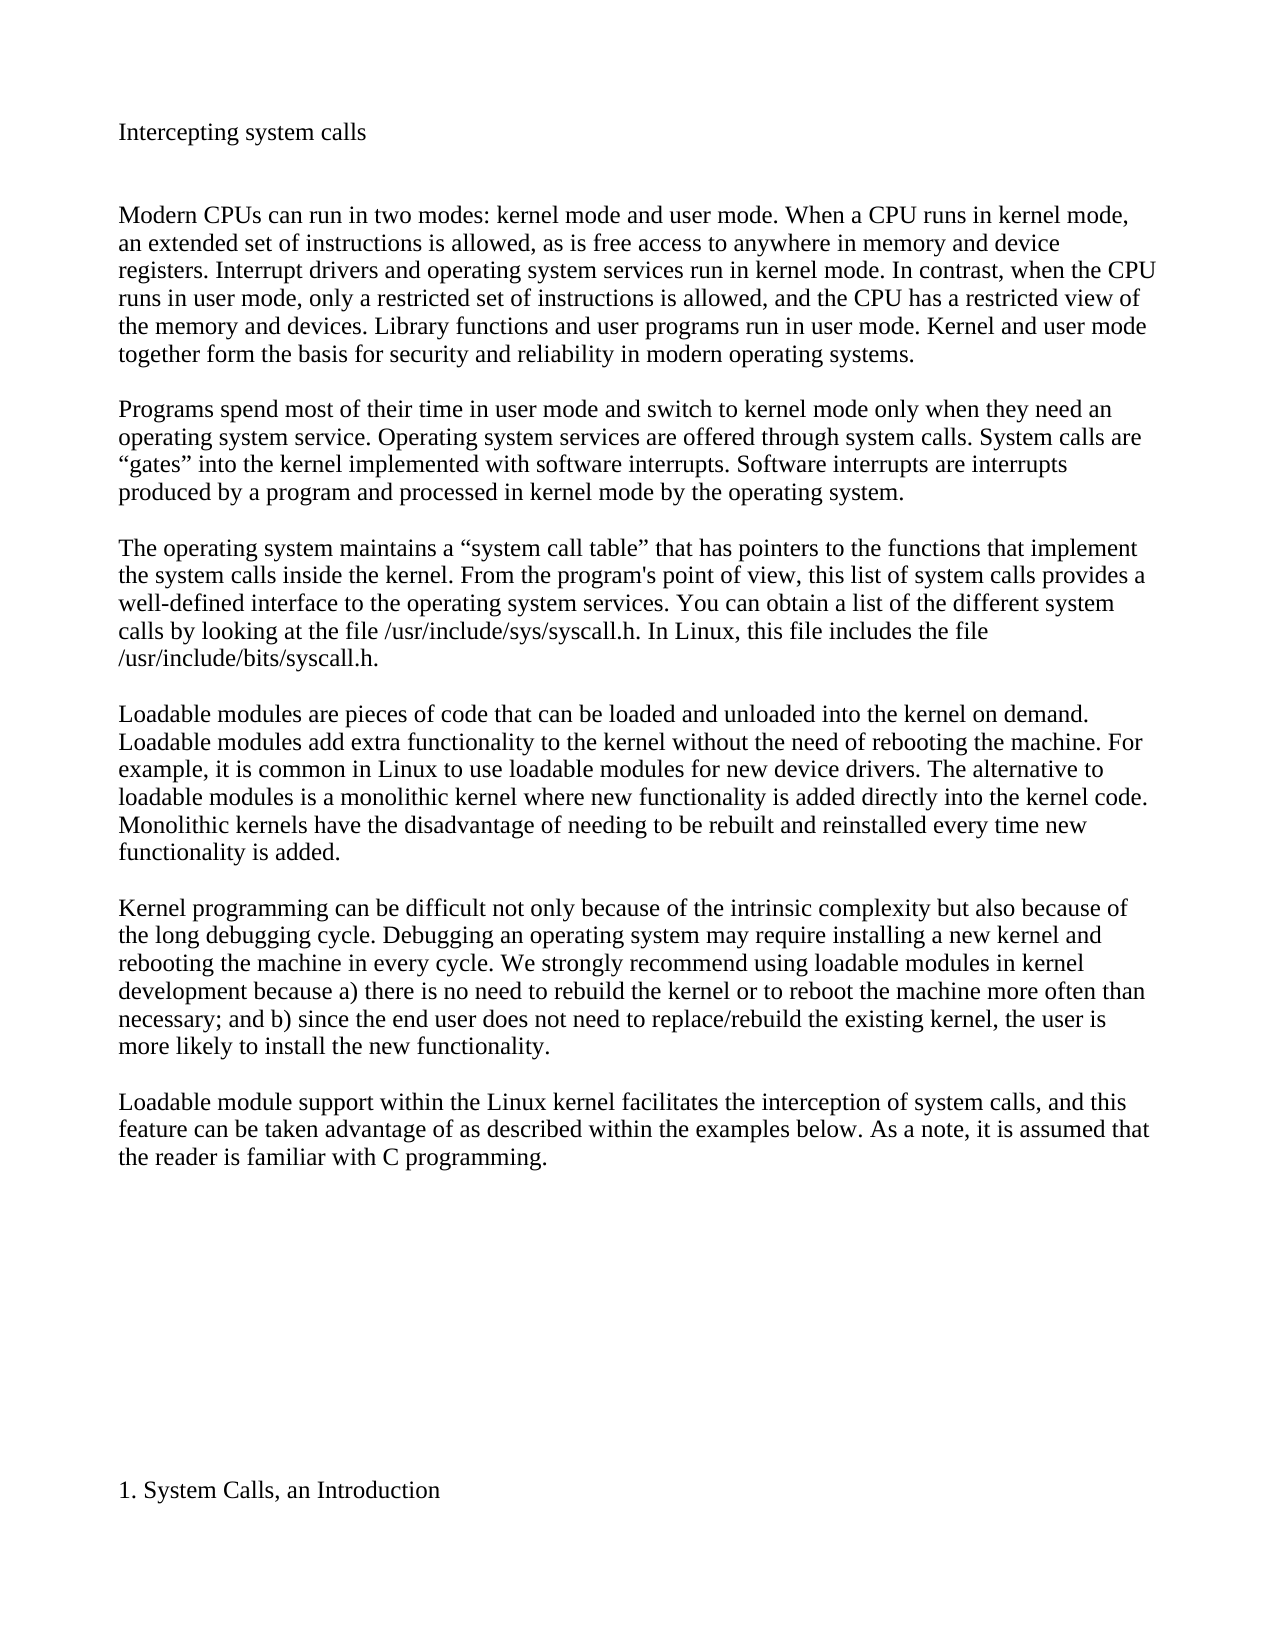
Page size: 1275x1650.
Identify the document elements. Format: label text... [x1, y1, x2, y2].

text Loadable modules are pieces of code that can be loaded and unloaded into the kernel on demand. Loadable modules add extra functionality to the kernel without the need of rebooting the machine. For example, it is common in Linux to use loadable modules for new device drivers. The alternative to loadable modules is a monolithic kernel where new functionality is added directly into the kernel code. Monolithic kernels have the disadvantage of needing to be rebuilt and reinstalled every time new functionality is added. [118, 700, 1157, 866]
text The operating system maintains a “system call table” that has pointers to the functions that implement the system calls inside the kernel. From the program's point of view, this list of system calls provides a well-defined interface to the operating system services. You can obtain a list of the different system calls by looking at the file /usr/include/sys/syscall.h. In Linux, this file includes the file /usr/include/bits/syscall.h. [118, 534, 1157, 672]
text 1. System Calls, an Introduction [118, 1476, 1157, 1503]
text Intercepting system calls [118, 118, 1157, 146]
text Loadable module support within the Linux kernel facilitates the interception of system calls, and this feature can be taken advantage of as described within the examples below. As a note, it is assumed that the reader is familiar with C programming. [118, 1088, 1157, 1171]
text Programs spend most of their time in user mode and switch to kernel mode only when they need an operating system service. Operating system services are offered through system calls. System calls are “gates” into the kernel implemented with software interrupts. Software interrupts are interrupts produced by a program and processed in kernel mode by the operating system. [118, 395, 1157, 506]
text Kernel programming can be difficult not only because of the intrinsic complexity but also because of the long debugging cycle. Debugging an operating system may require installing a new kernel and rebooting the machine in every cycle. We strongly recommend using loadable modules in kernel development because a) there is no need to rebuild the kernel or to reboot the machine more often than necessary; and b) since the end user does not need to replace/rebuild the existing kernel, the user is more likely to install the new functionality. [118, 894, 1157, 1060]
text Modern CPUs can run in two modes: kernel mode and user mode. When a CPU runs in kernel mode, an extended set of instructions is allowed, as is free access to anywhere in memory and device registers. Interrupt drivers and operating system services run in kernel mode. In contrast, when the CPU runs in user mode, only a restricted set of instructions is allowed, and the CPU has a restricted view of the memory and devices. Library functions and user programs run in user mode. Kernel and user mode together form the basis for security and reliability in modern operating systems. [118, 201, 1157, 367]
